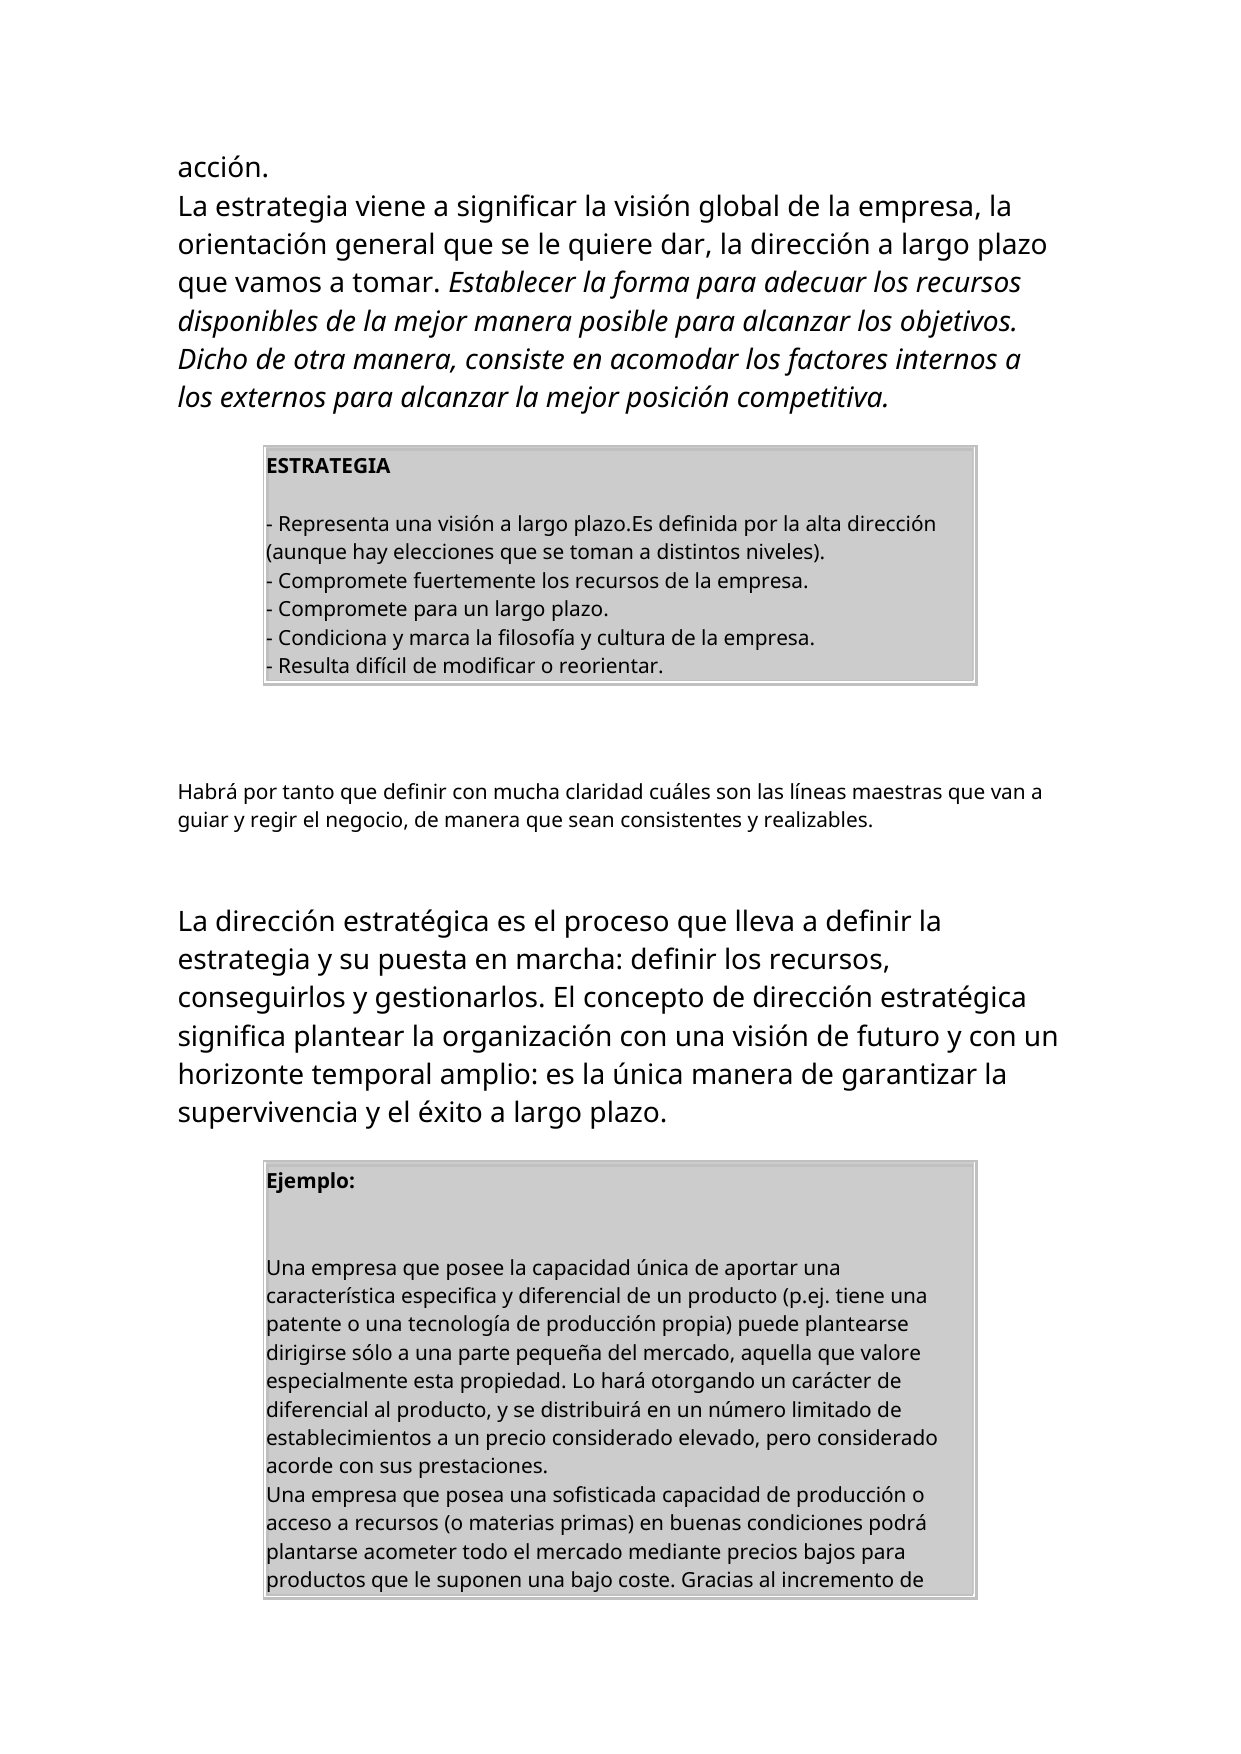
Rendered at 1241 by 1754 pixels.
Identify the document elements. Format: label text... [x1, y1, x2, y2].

text acción. La estrategia viene a significar la visión global de la empresa, la orientación general que se le quiere dar, la dirección a largo plazo que vamos a tomar. Establecer la forma para adecuar los recursos disponibles de la mejor manera posible para alcanzar los objetivos. Dicho de otra manera, consiste en acomodar los factores internos a los externos para alcanzar la mejor posición competitiva. [177, 148, 1063, 416]
table_header Ejemplo: Una empresa que posee la capacidad única de aportar una característica especifica y diferencial de un producto (p.ej. tiene una patente o una tecnología de producción propia) puede plantearse dirigirse sólo a una parte pequeña del mercado, aquella que valore especialmente esta propiedad. Lo hará otorgando un carácter de diferencial al producto, y se distribuirá en un número limitado de establecimientos a un precio considerado elevado, pero considerado acorde con sus prestaciones. Una empresa que posea una sofisticada capacidad de producción o acceso a recursos (o materias primas) en buenas condiciones podrá plantarse acometer todo el mercado mediante precios bajos para productos que le suponen una bajo coste. Gracias al incremento de [269, 1167, 972, 1594]
table_header ESTRATEGIA - Representa una visión a largo plazo.Es definida por la alta dirección (aunque hay elecciones que se toman a distintos niveles). - Compromete fuertemente los recursos de la empresa. - Compromete para un largo plazo. - Condiciona y marca la filosofía y cultura de la empresa. - Resulta difícil de modificar o reorientar. [269, 451, 972, 680]
text La dirección estratégica es el proceso que lleva a definir la estrategia y su puesta en marcha: definir los recursos, conseguirlos y gestionarlos. El concepto de dirección estratégica significa plantear la organización con una visión de futuro y con un horizonte temporal amplio: es la única manera de garantizar la supervivencia y el éxito a largo plazo. [177, 863, 1063, 1131]
text Habrá por tanto que definir con mucha claridad cuáles son las líneas maestras que van a guiar y regir el negocio, de manera que sean consistentes y realizables. [177, 777, 1063, 834]
